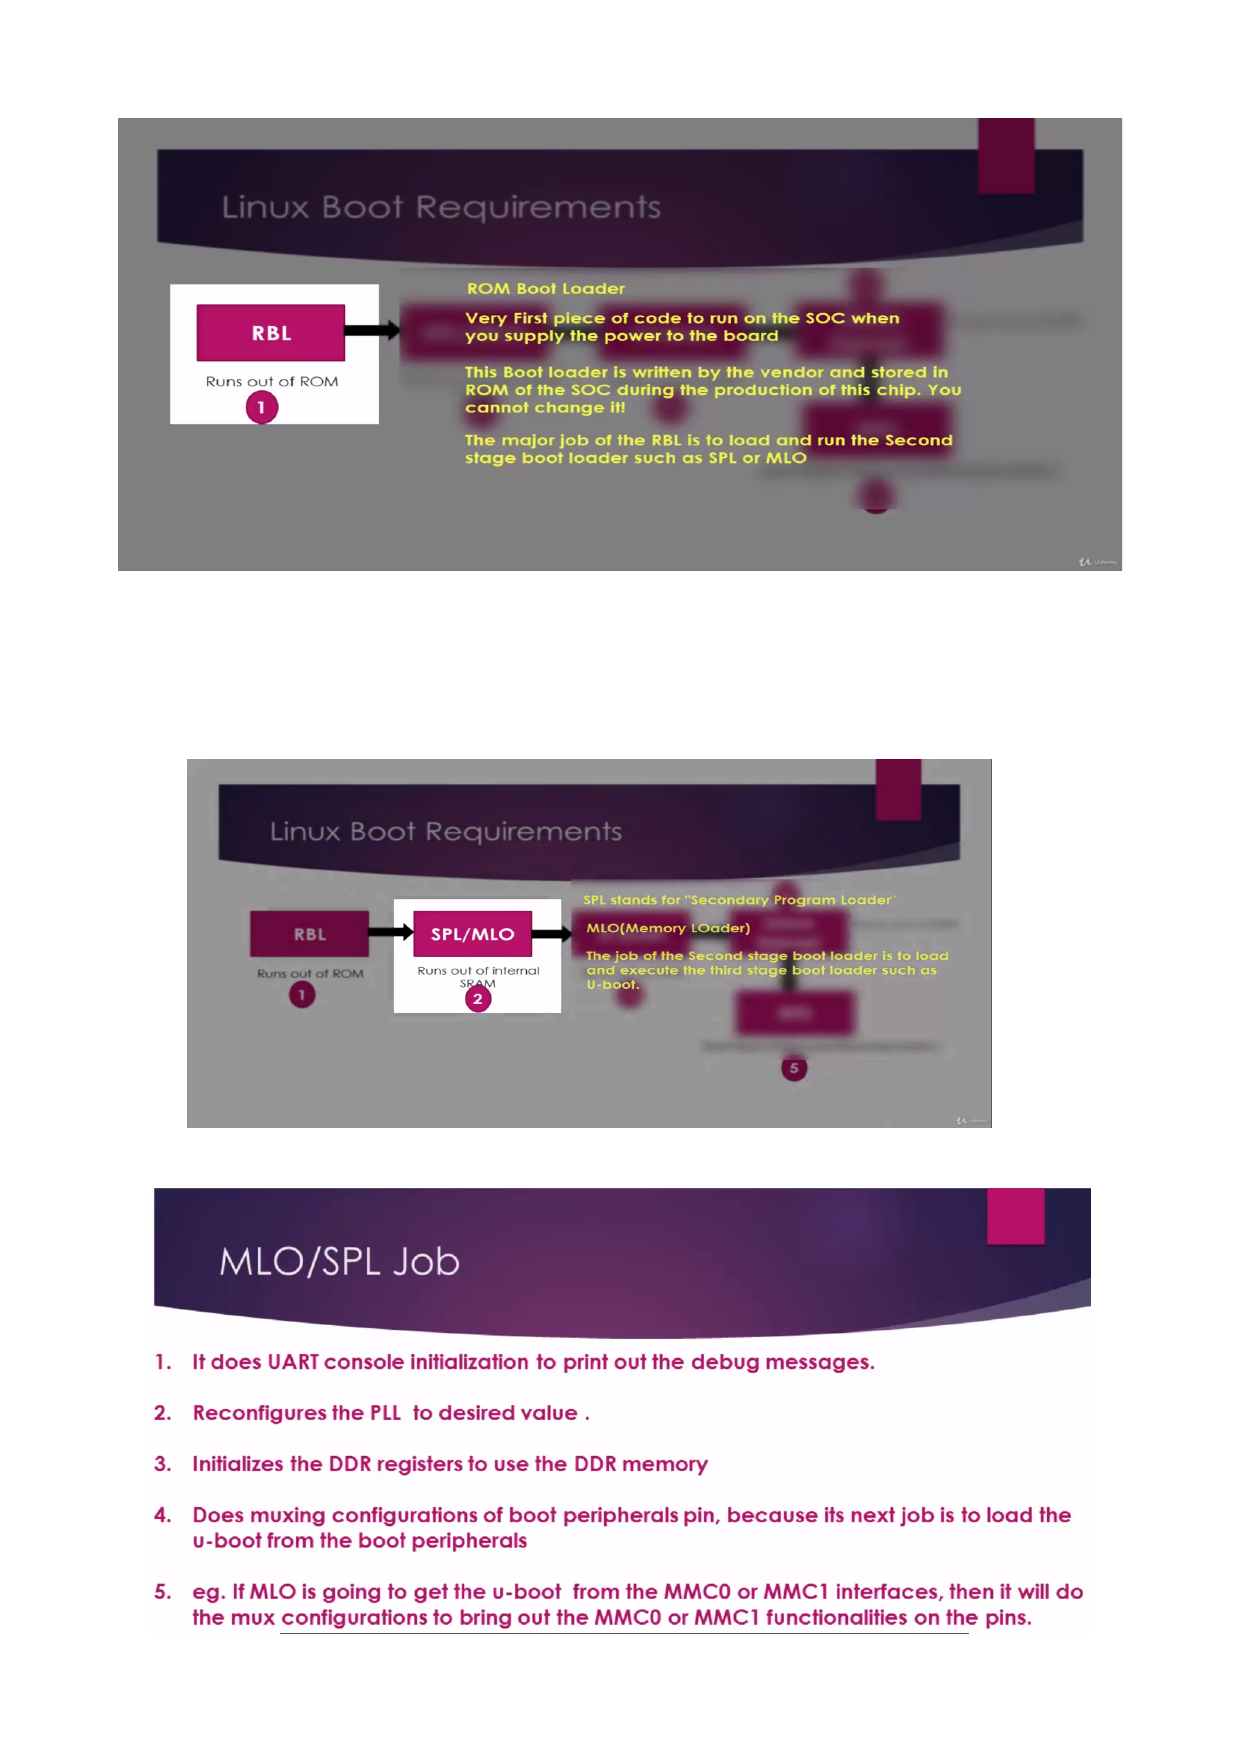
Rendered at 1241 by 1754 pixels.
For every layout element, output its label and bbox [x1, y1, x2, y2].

picture [149, 1188, 1091, 1634]
picture [187, 759, 992, 1128]
picture [118, 118, 1123, 571]
